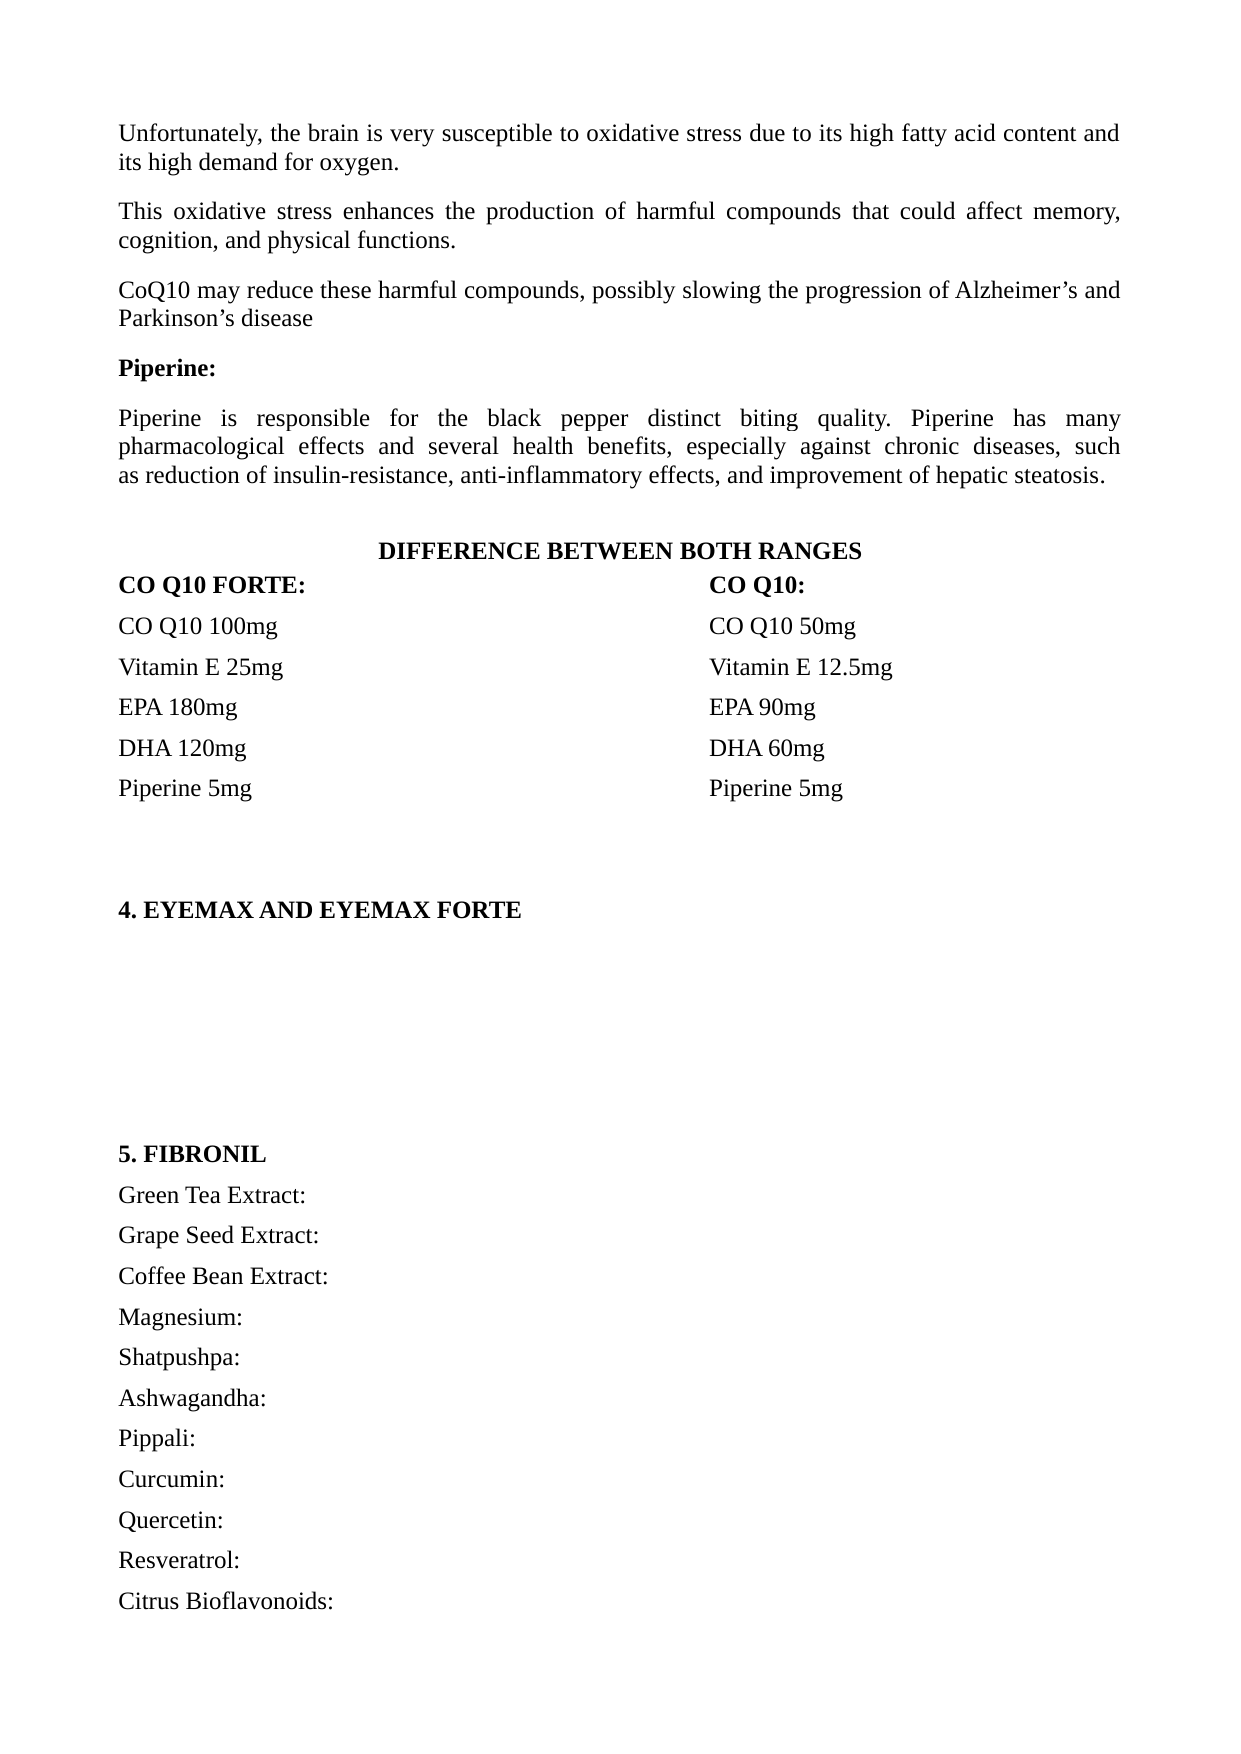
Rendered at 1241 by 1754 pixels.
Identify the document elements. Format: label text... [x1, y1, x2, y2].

text Citrus Bioflavonoids: [118, 1586, 1122, 1615]
title DIFFERENCE BETWEEN BOTH RANGES [118, 538, 1122, 564]
text DHA 120mg DHA 60mg [118, 733, 1122, 762]
title CoQ10 may reduce these harmful compounds, possibly slowing the progression of Alzheimer’s and Parkinson’s disease [118, 275, 1122, 332]
text Shatpushpa: [118, 1342, 1122, 1371]
text CO Q10 FORTE: CO Q10: [118, 570, 1122, 599]
text 4. EYEMAX AND EYEMAX FORTE [118, 895, 1122, 924]
text Magnesium: [118, 1302, 1122, 1330]
text Grape Seed Extract: [118, 1220, 1122, 1249]
text Resveratrol: [118, 1545, 1122, 1574]
title Unfortunately, the brain is very susceptible to oxidative stress due to its high fatty acid content and its high demand for oxygen. [118, 118, 1122, 176]
text Curcumin: [118, 1464, 1122, 1493]
title This oxidative stress enhances the production of harmful compounds that could affect memory, cognition, and physical functions. [118, 196, 1122, 254]
text CO Q10 100mg CO Q10 50mg [118, 611, 1122, 640]
text EPA 180mg EPA 90mg [118, 692, 1122, 721]
title Piperine: [118, 353, 1122, 382]
text 5. FIBRONIL [118, 1139, 1122, 1168]
text Quercetin: [118, 1505, 1122, 1533]
title Piperine is responsible for the black pepper distinct biting quality. Piperine has many pharmacological effects and several health benefits, especially against chronic diseases, such as reduction of insulin-resistance, anti-inflammatory effects, and improvement of hepatic steatosis. [118, 403, 1122, 489]
text Green Tea Extract: [118, 1180, 1122, 1208]
text Piperine 5mg Piperine 5mg [118, 773, 1122, 802]
text Ashwagandha: [118, 1383, 1122, 1412]
text Vitamin E 25mg Vitamin E 12.5mg [118, 652, 1122, 680]
text Pippali: [118, 1423, 1122, 1452]
text Coffee Bean Extract: [118, 1261, 1122, 1290]
